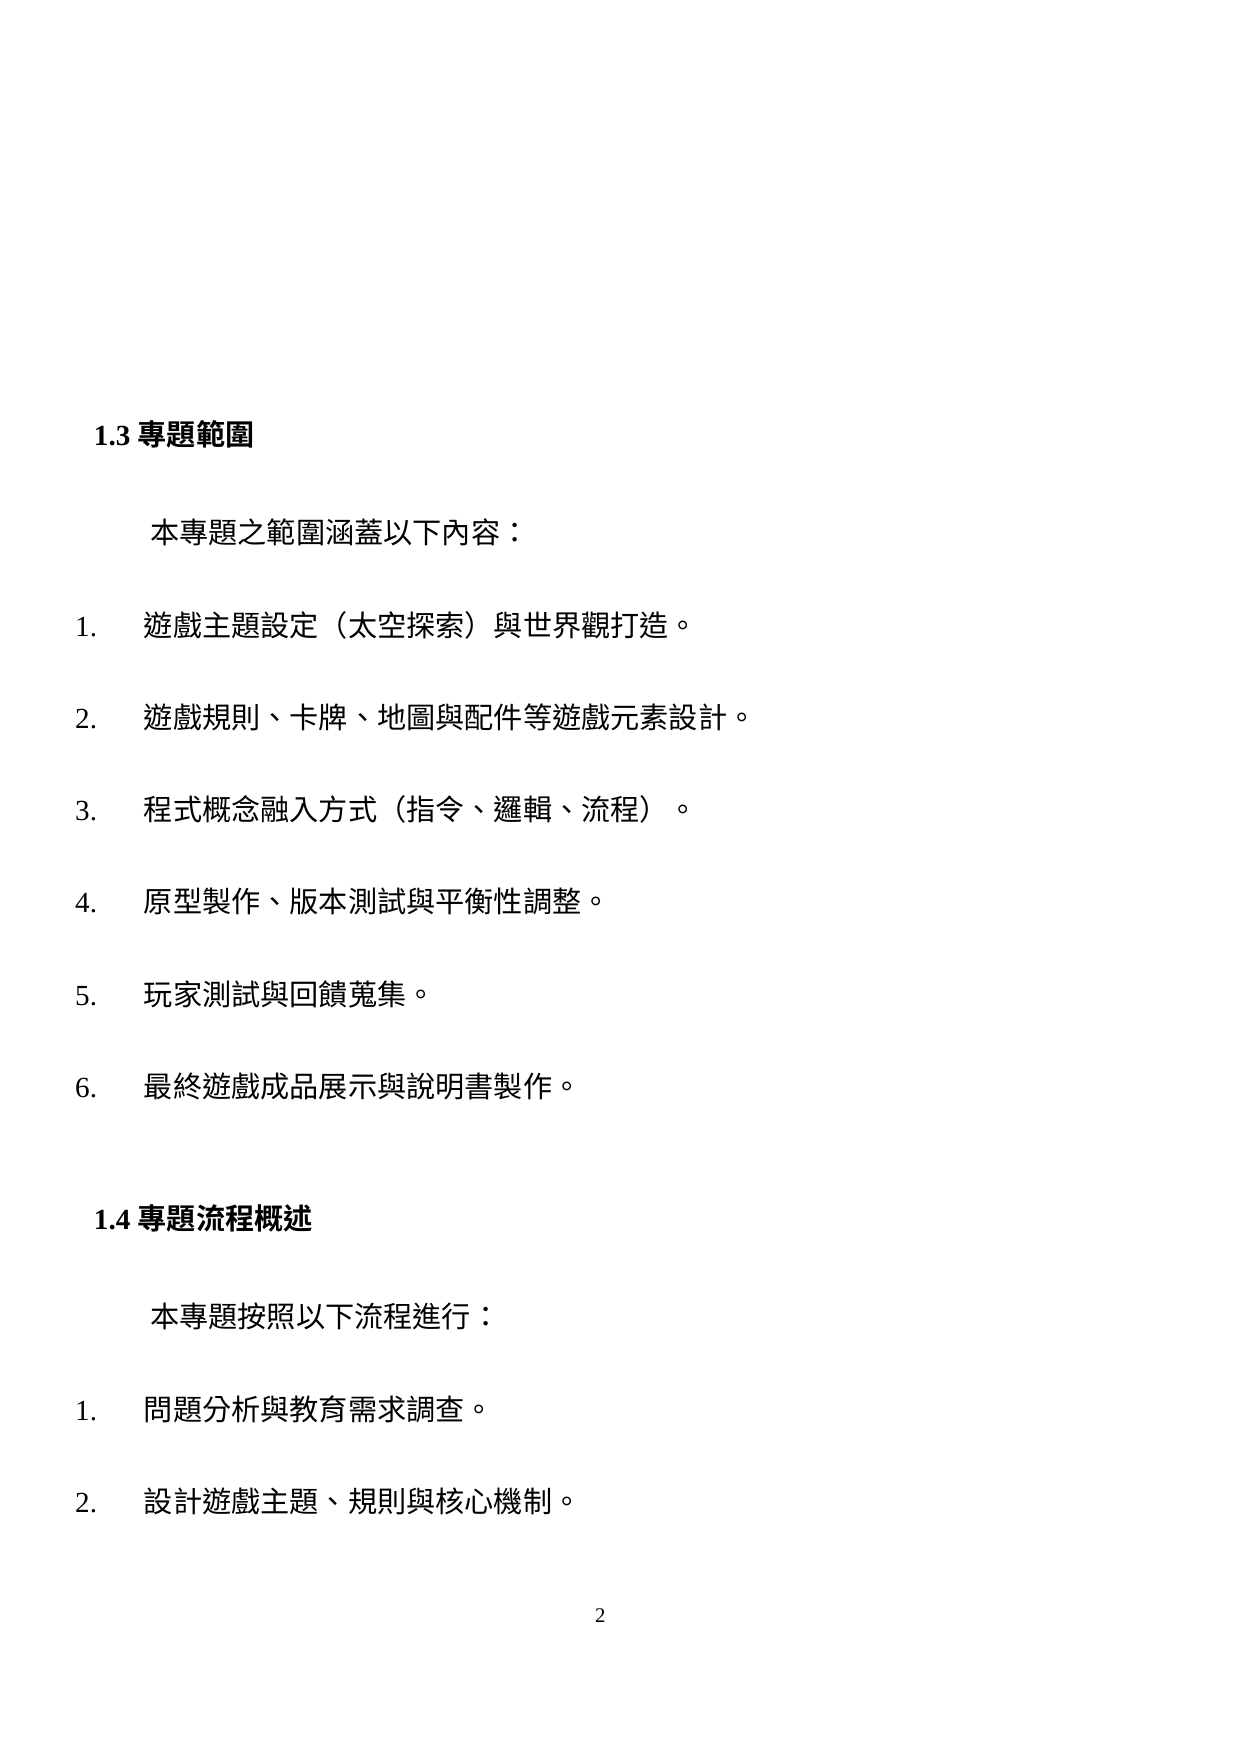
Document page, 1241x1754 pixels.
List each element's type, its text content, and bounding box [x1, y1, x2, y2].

list 原型製作、版本測試與平衡性調整。 [75, 879, 1106, 921]
subtitle 1.4 專題流程概述 [94, 1196, 1106, 1238]
list 玩家測試與回饋蒐集。 [75, 971, 1106, 1014]
text 本專題按照以下流程進行： [94, 1294, 1106, 1336]
list 設計遊戲主題、規則與核心機制。 [75, 1479, 1106, 1521]
list 程式概念融入方式（指令、邏輯、流程）。 [75, 787, 1106, 829]
subtitle 1.3 專題範圍 [94, 411, 1106, 454]
list 最終遊戲成品展示與說明書製作。 [75, 1064, 1106, 1106]
list 問題分析與教育需求調查。 [75, 1386, 1106, 1429]
list 遊戲主題設定（太空探索）與世界觀打造。 [75, 602, 1106, 644]
text 本專題之範圍涵蓋以下內容： [94, 510, 1106, 552]
list 遊戲規則、卡牌、地圖與配件等遊戲元素設計。 [75, 694, 1106, 737]
